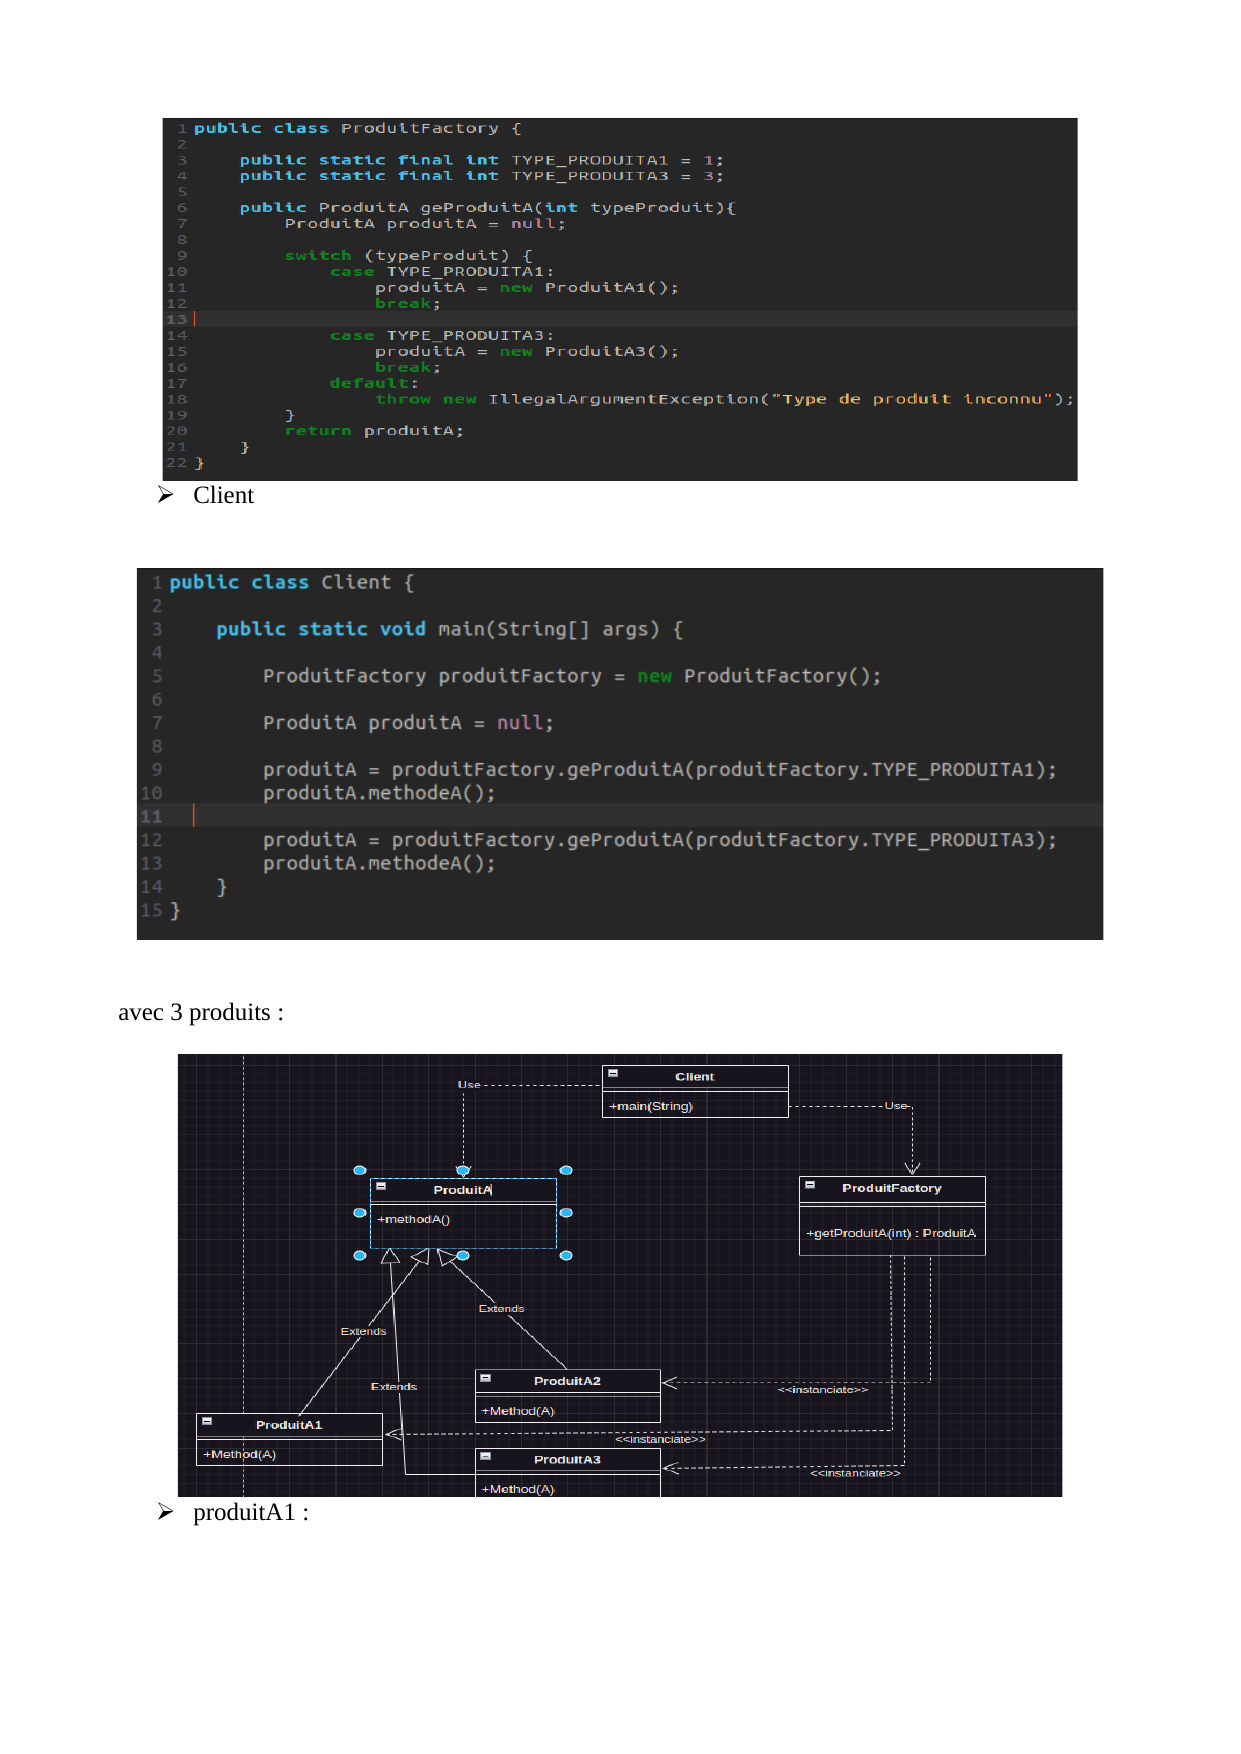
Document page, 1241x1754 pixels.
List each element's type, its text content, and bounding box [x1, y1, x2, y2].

list produitA1 : [156, 1054, 1122, 1526]
list Client [156, 118, 1122, 509]
picture [162, 118, 1078, 481]
picture [177, 1054, 1063, 1497]
picture [136, 568, 1104, 940]
text avec 3 produits : [118, 997, 1122, 1026]
